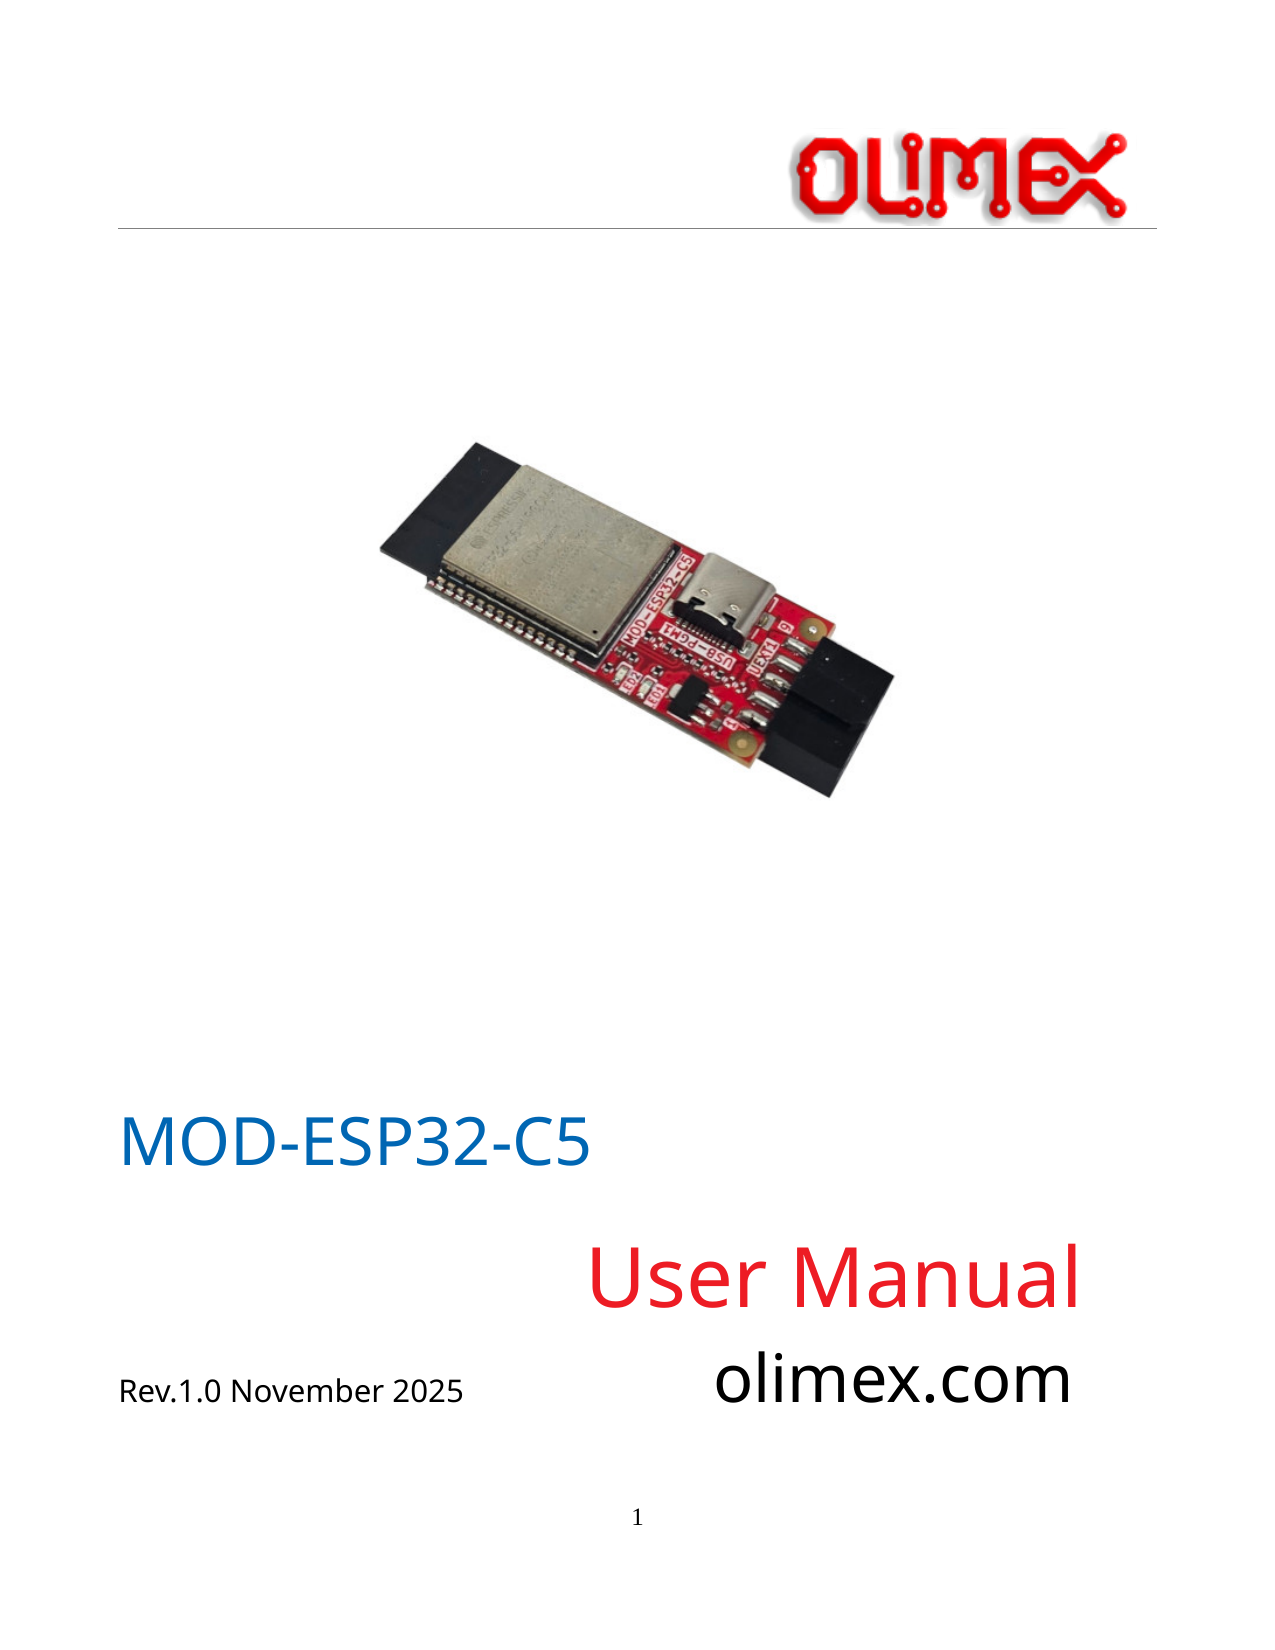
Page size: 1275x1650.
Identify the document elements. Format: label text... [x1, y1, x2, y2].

text Rev.1.0 November 2025 olimex.com [118, 1347, 1157, 1416]
picture [322, 305, 953, 936]
text User Manual [118, 1206, 1157, 1333]
picture [775, 124, 1150, 226]
text MOD-ESP32-C5 [118, 1064, 1157, 1191]
